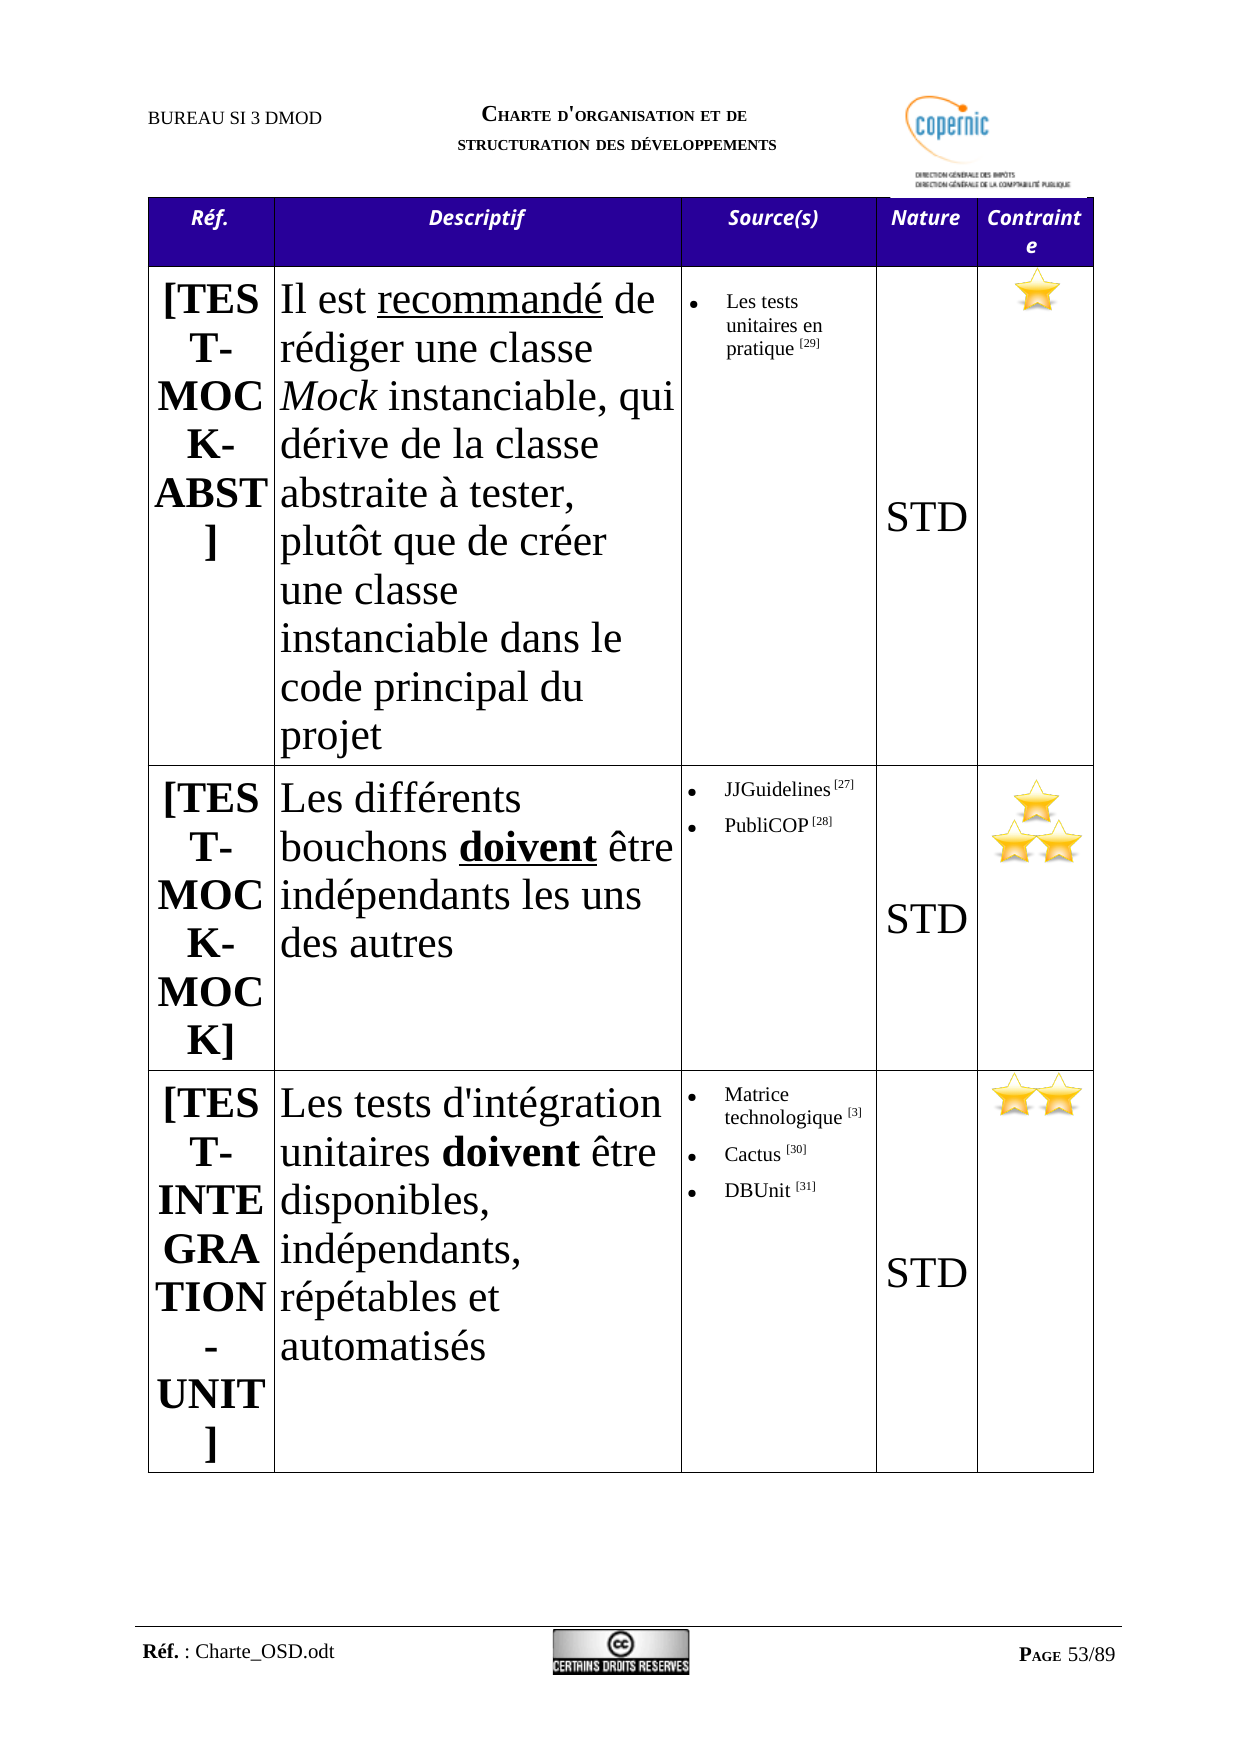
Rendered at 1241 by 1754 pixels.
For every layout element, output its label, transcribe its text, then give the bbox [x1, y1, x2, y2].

table_cell STD [877, 766, 977, 1070]
picture [989, 776, 1085, 867]
table_cell [978, 766, 1093, 1070]
picture [989, 1069, 1085, 1120]
table_cell Les différents bouchons doivent être indépendants les uns des autres [275, 766, 681, 1070]
table_cell [TEST-MOCK-ABST] [149, 267, 274, 765]
table_cell STD [877, 267, 977, 765]
table_cell Les tests unitaires en pratique [29] [682, 267, 876, 765]
table_cell [978, 1071, 1093, 1472]
table_header Nature [877, 198, 977, 266]
table_cell Il est recommandé de rédiger une classe Mock instanciable, qui dérive de la classe abstraite à tester, plutôt que de créer une classe instanciable dans le code principal du projet [275, 267, 681, 765]
table_cell [TEST-INTEGRATION-UNIT] [149, 1071, 274, 1472]
table_header Source(s) [682, 198, 876, 266]
table_header Contrainte [978, 198, 1093, 266]
picture [890, 84, 1087, 198]
table_cell STD [877, 1071, 977, 1472]
table_cell Les tests d'intégration unitaires doivent être disponibles, indépendants, répétables et automatisés [275, 1071, 681, 1472]
table_cell Matrice technologique [3] Cactus [30] DBUnit [31] [682, 1071, 876, 1472]
picture [552, 1629, 690, 1675]
table_header Descriptif [275, 198, 681, 266]
table_cell JJGuidelines [27] PubliCOP [28] [682, 766, 876, 1070]
table_cell [TEST-MOCK-MOCK] [149, 766, 274, 1070]
table_cell [978, 267, 1093, 765]
table_header Réf. [149, 198, 274, 266]
picture [1012, 264, 1063, 315]
